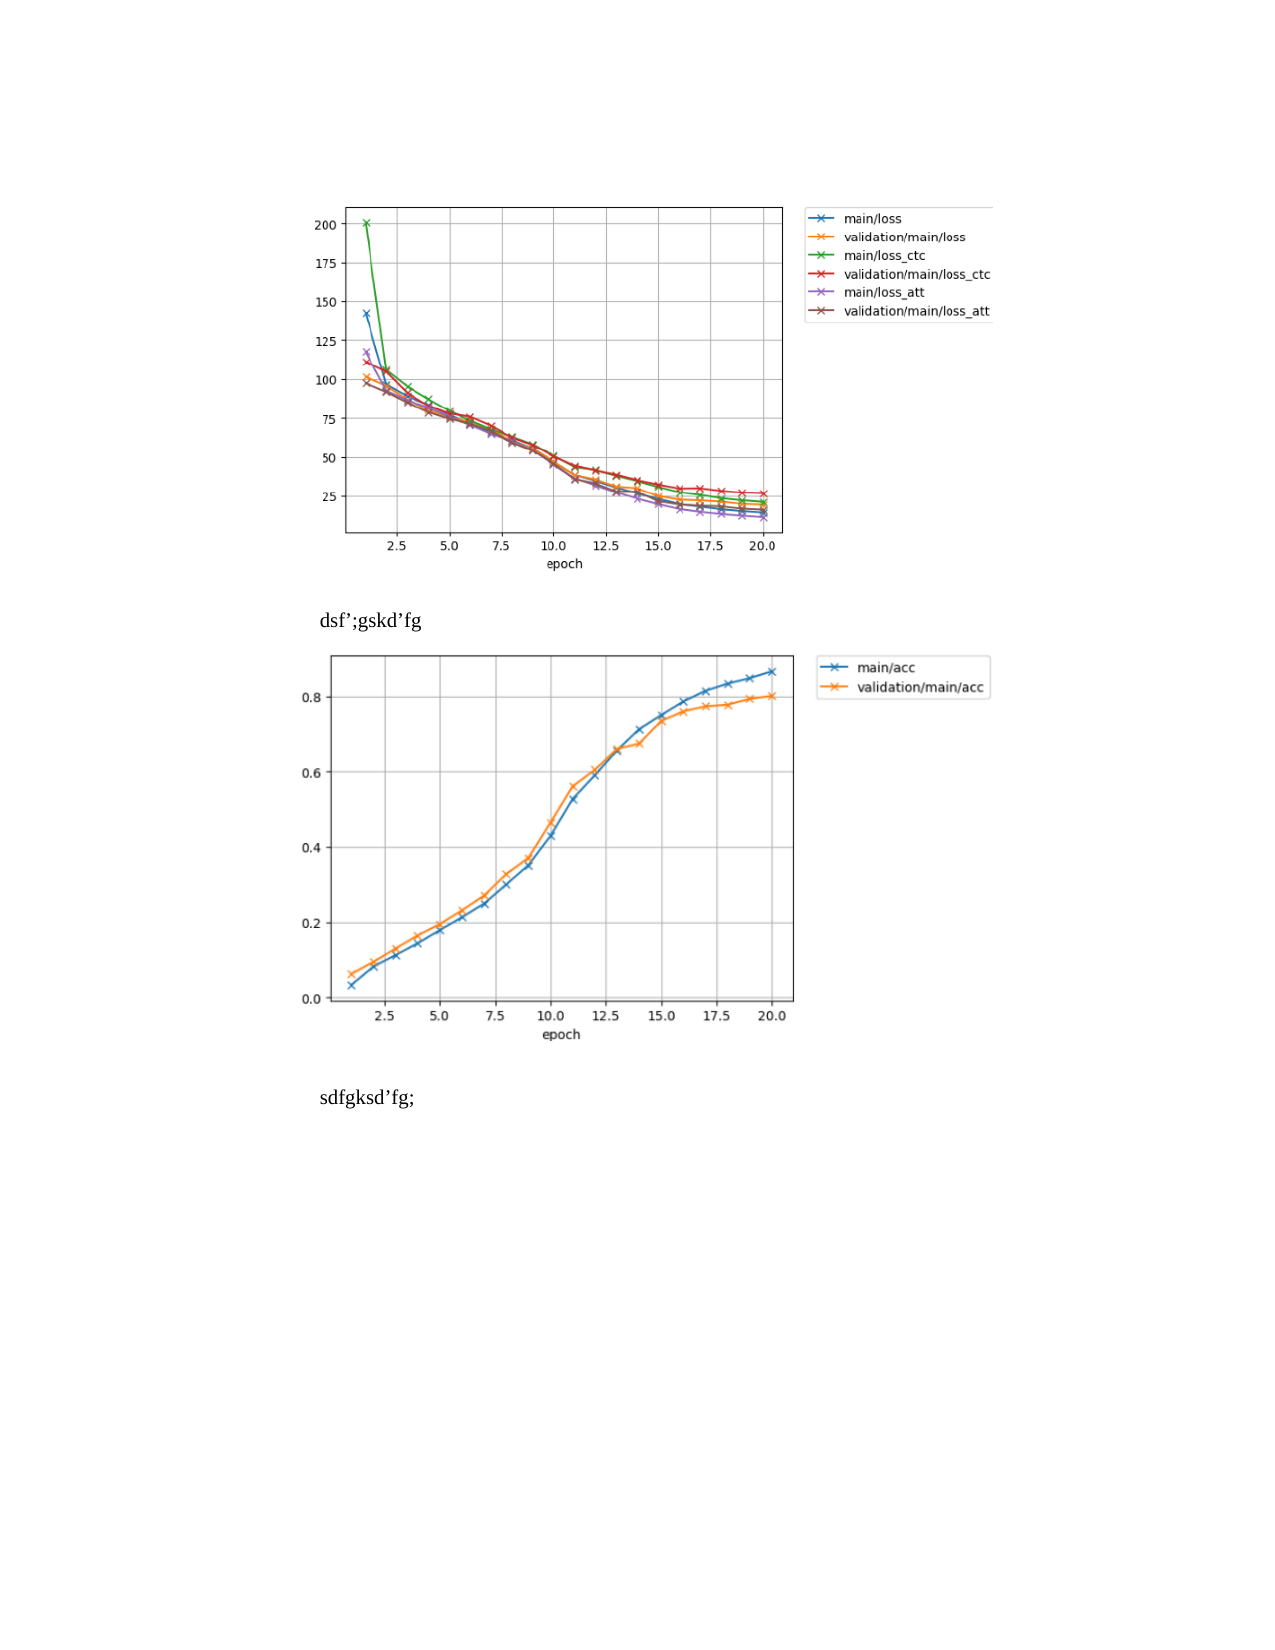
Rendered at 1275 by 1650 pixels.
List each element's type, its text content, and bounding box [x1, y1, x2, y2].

picture [282, 644, 993, 1041]
text dsf’;gskd’fg [319, 608, 956, 632]
picture [282, 195, 993, 577]
text sdfgksd’fg; [319, 1085, 956, 1109]
